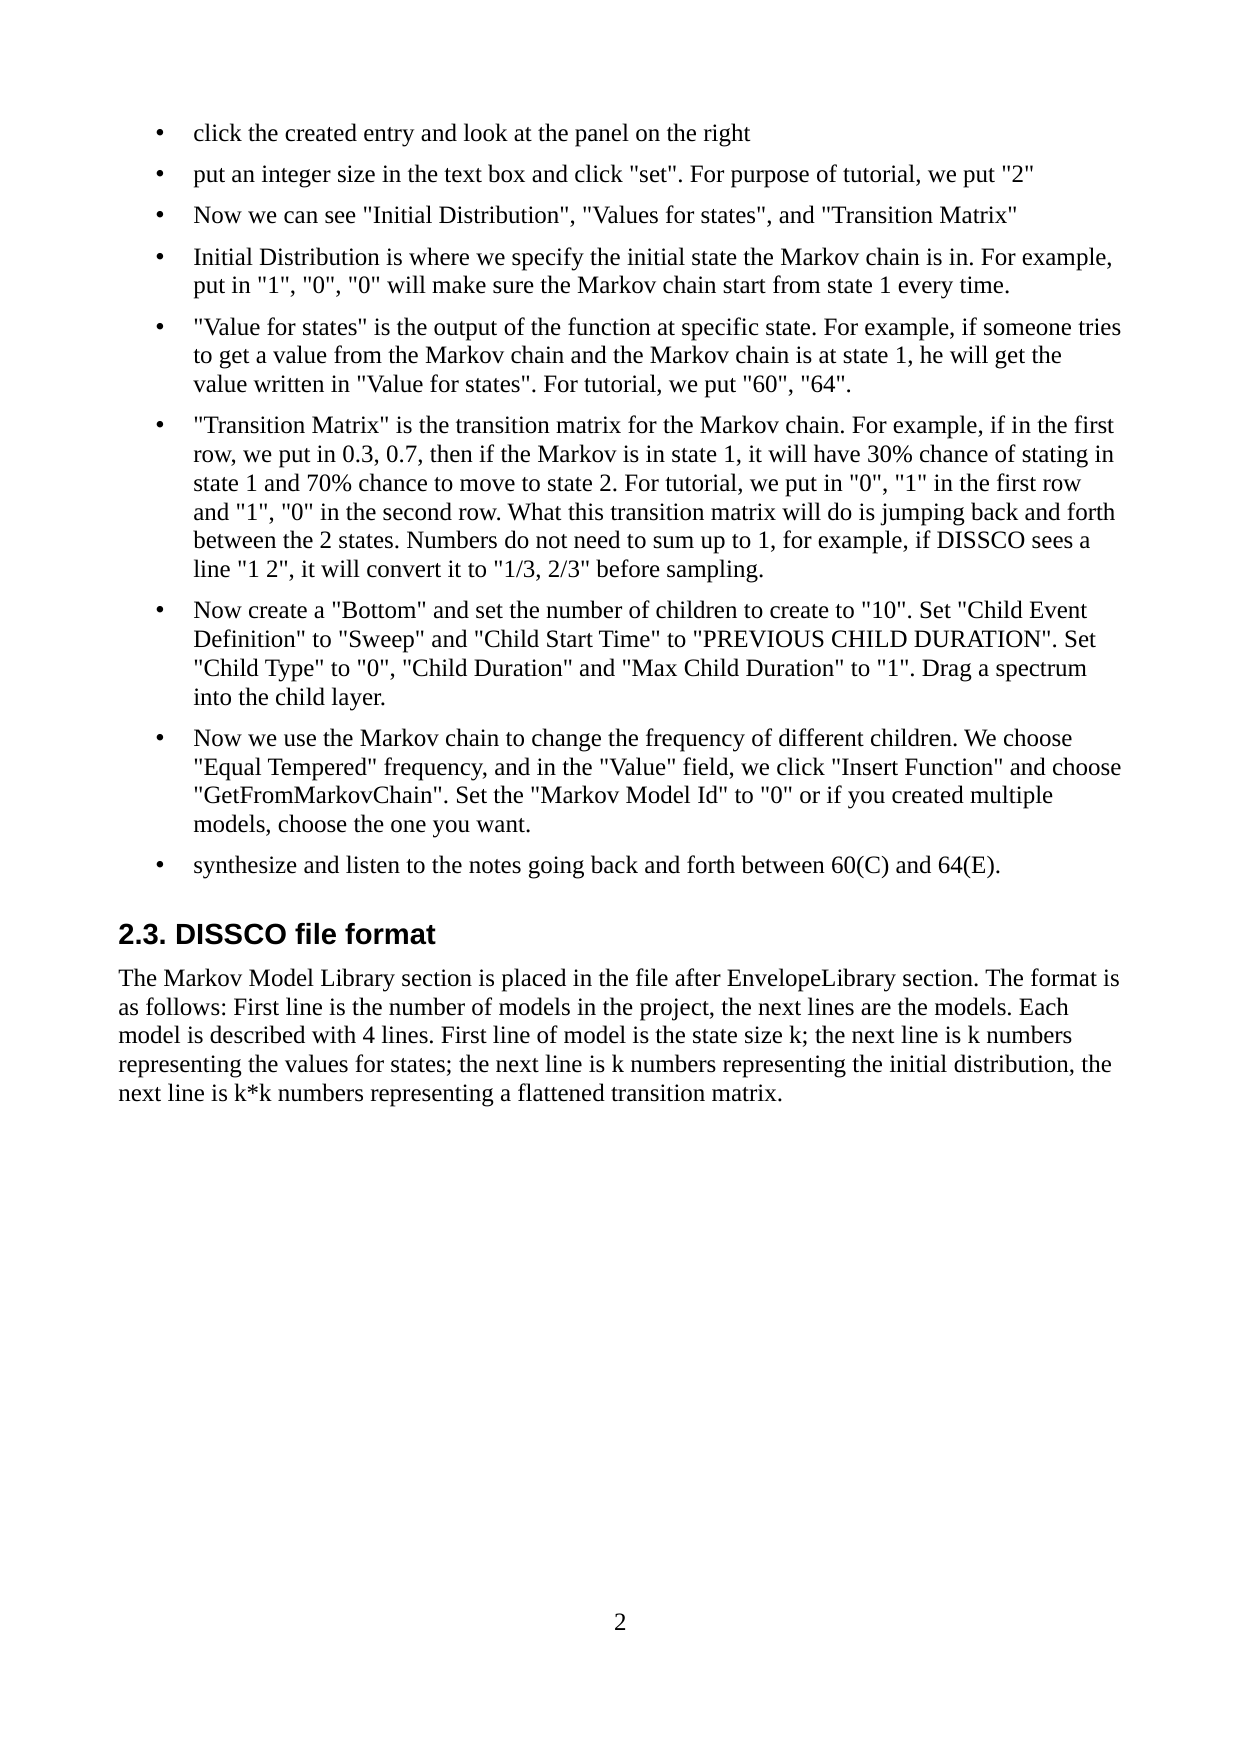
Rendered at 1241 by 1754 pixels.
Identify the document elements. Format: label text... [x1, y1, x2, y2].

list put an integer size in the text box and click "set". For purpose of tutorial, we put "2" [156, 159, 1122, 188]
list Initial Distribution is where we specify the initial state the Markov chain is in. For example, put in "1", "0", "0" will make sure the Markov chain start from state 1 every time. [156, 242, 1122, 299]
list click the created entry and look at the panel on the right [156, 118, 1122, 147]
list synthesize and listen to the notes going back and forth between 60(C) and 64(E). [156, 851, 1122, 879]
list Now we can see "Initial Distribution", "Values for states", and "Transition Matrix" [156, 201, 1122, 229]
list "Transition Matrix" is the transition matrix for the Markov chain. For example, if in the first row, we put in 0.3, 0.7, then if the Markov is in state 1, it will have 30% chance of stating in state 1 and 70% chance to move to state 2. For tutorial, we put in "0", "1" in the first row and "1", "0" in the second row. What this transition matrix will do is jumping back and forth between the 2 states. Numbers do not need to sum up to 1, for example, if DISSCO sees a line "1 2", it will convert it to "1/3, 2/3" before sampling. [156, 411, 1122, 583]
list Now create a "Bottom" and set the number of children to create to "10". Set "Child Event Definition" to "Sweep" and "Child Start Time" to "PREVIOUS CHILD DURATION". Set "Child Type" to "0", "Child Duration" and "Max Child Duration" to "1". Drag a spectrum into the child layer. [156, 596, 1122, 711]
list "Value for states" is the output of the function at specific state. For example, if someone tries to get a value from the Markov chain and the Markov chain is at state 1, he will get the value written in "Value for states". For tutorial, we put "60", "64". [156, 312, 1122, 398]
list Now we use the Markov chain to change the frequency of different children. We choose "Equal Tempered" frequency, and in the "Value" field, we click "Insert Function" and choose "GetFromMarkovChain". Set the "Markov Model Id" to "0" or if you created multiple models, choose the one you want. [156, 723, 1122, 838]
subtitle DISSCO file format [118, 917, 1122, 950]
text The Markov Model Library section is placed in the file after EnvelopeLibrary section. The format is as follows: First line is the number of models in the project, the next lines are the models. Each model is described with 4 lines. First line of model is the state size k; the next line is k numbers representing the values for states; the next line is k numbers representing the initial distribution, the next line is k*k numbers representing a flattened transition matrix. [118, 963, 1122, 1107]
